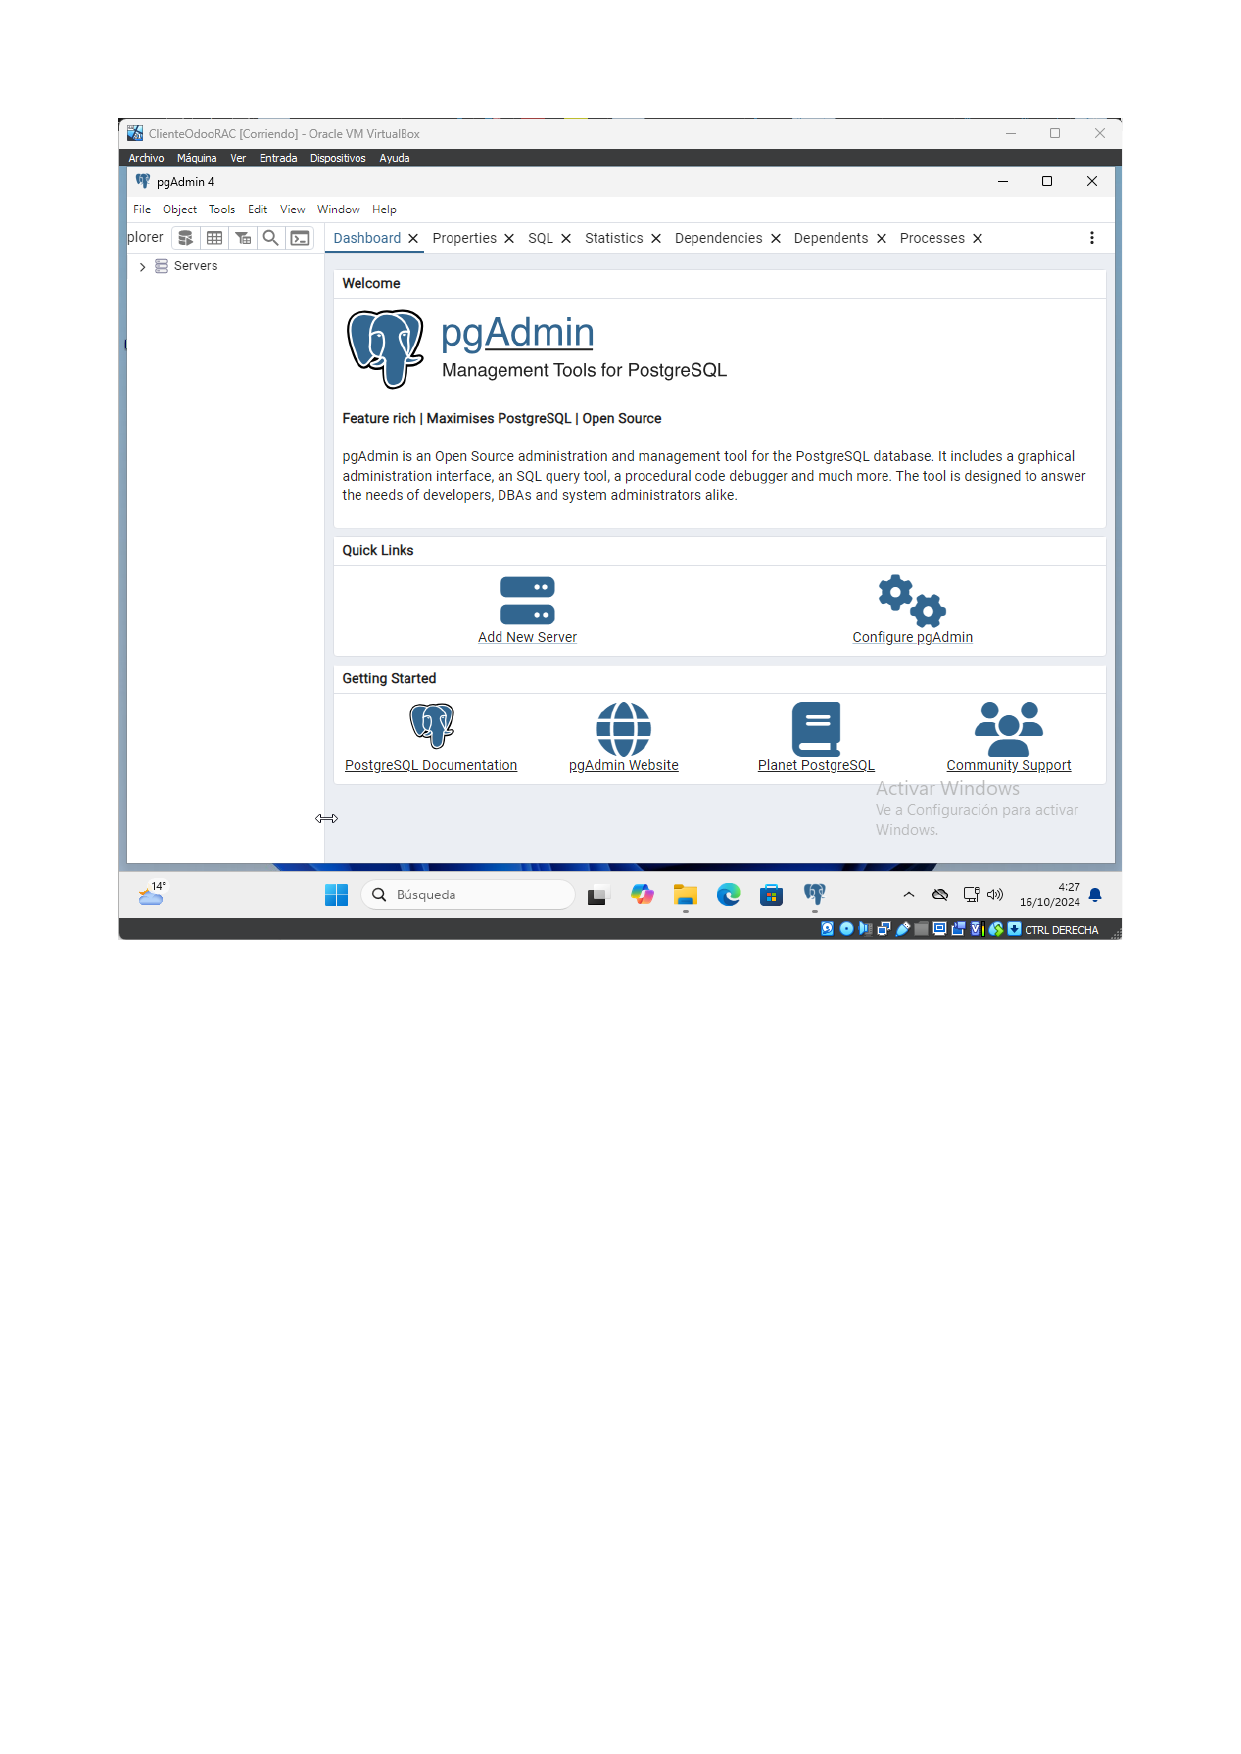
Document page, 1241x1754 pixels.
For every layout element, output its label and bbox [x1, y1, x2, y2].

picture [118, 118, 1123, 940]
